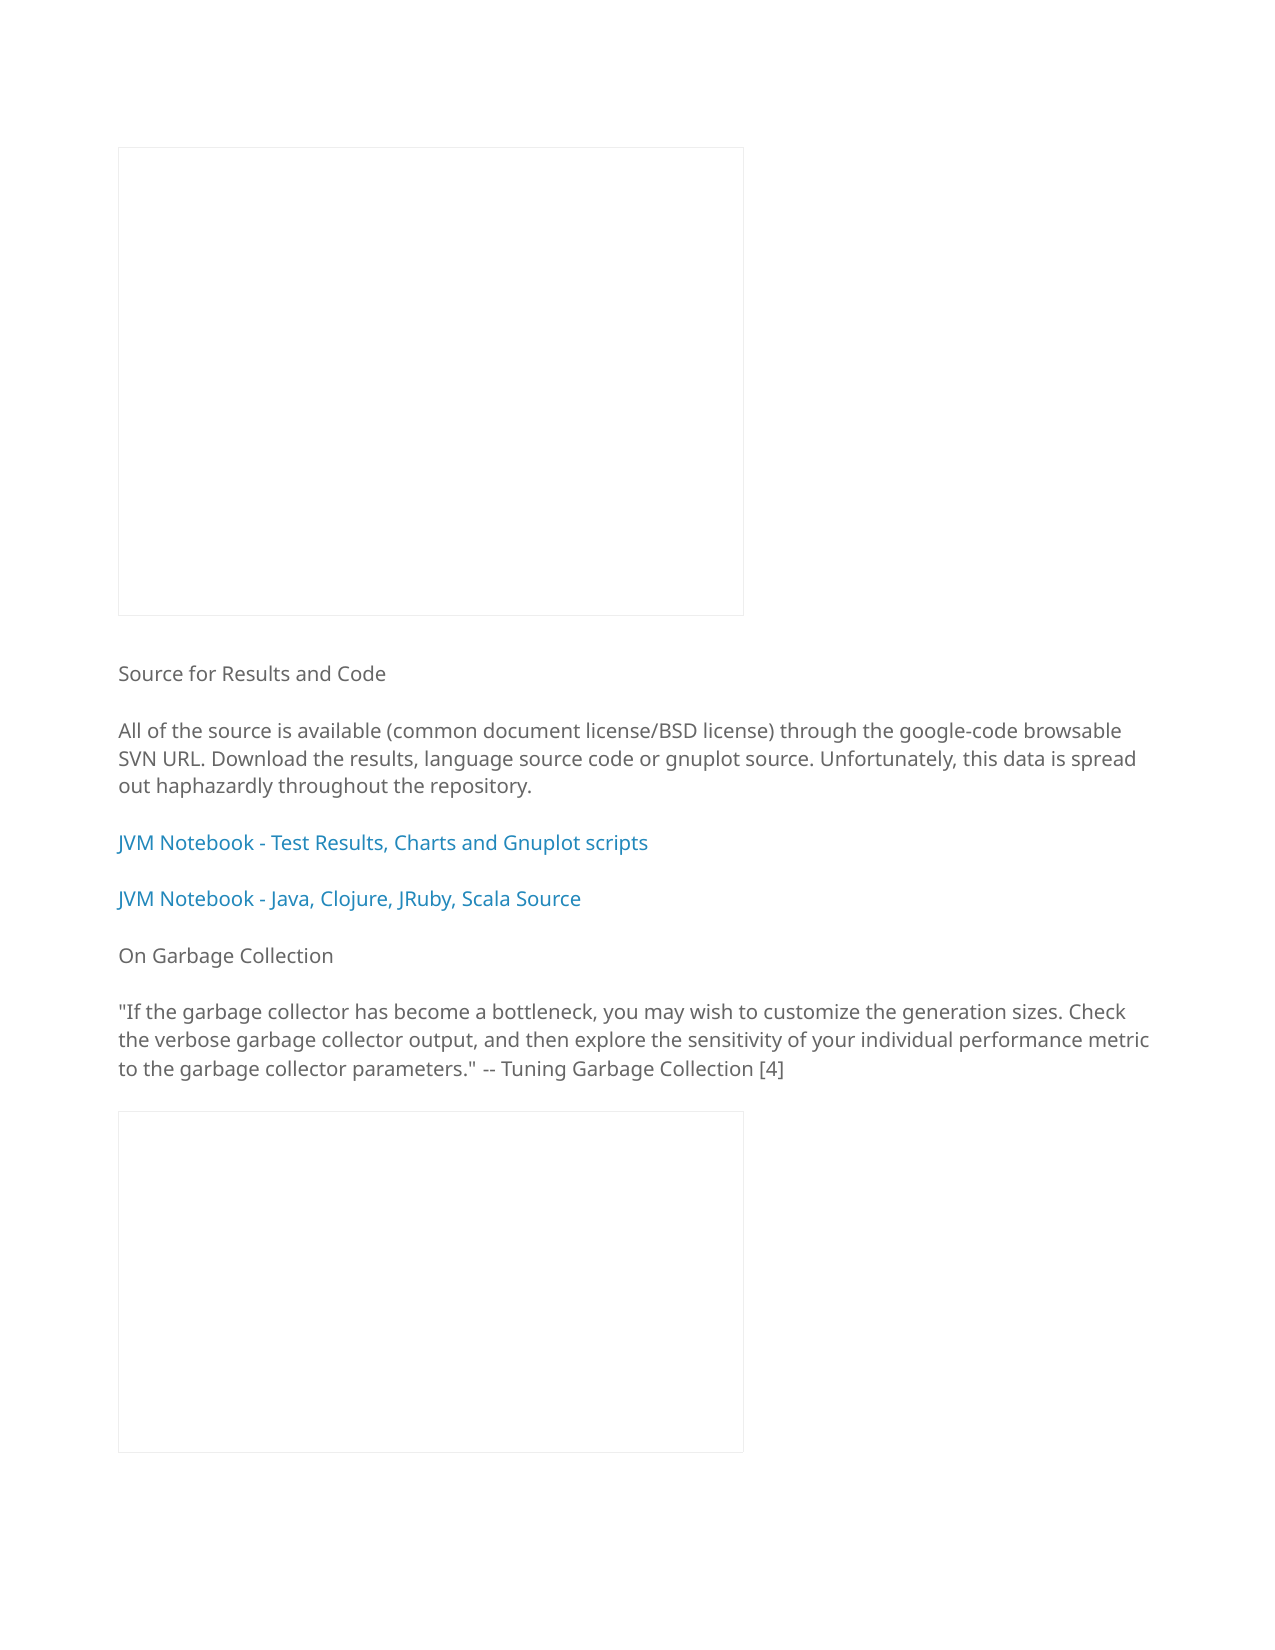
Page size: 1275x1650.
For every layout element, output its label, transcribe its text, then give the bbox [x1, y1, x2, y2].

text Source for Results and Code All of the source is available (common document license/BSD license) through the google-code browsable SVN URL. Download the results, language source code or gnuplot source. Unfortunately, this data is spread out haphazardly throughout the repository. JVM Notebook - Test Results, Charts and Gnuplot scripts JVM Notebook - Java, Clojure, JRuby, Scala Source On Garbage Collection "If the garbage collector has become a bottleneck, you may wish to customize the generation sizes. Check the verbose garbage collector output, and then explore the sensitivity of your individual performance metric to the garbage collector parameters." -- Tuning Garbage Collection [4] [118, 118, 1157, 1496]
